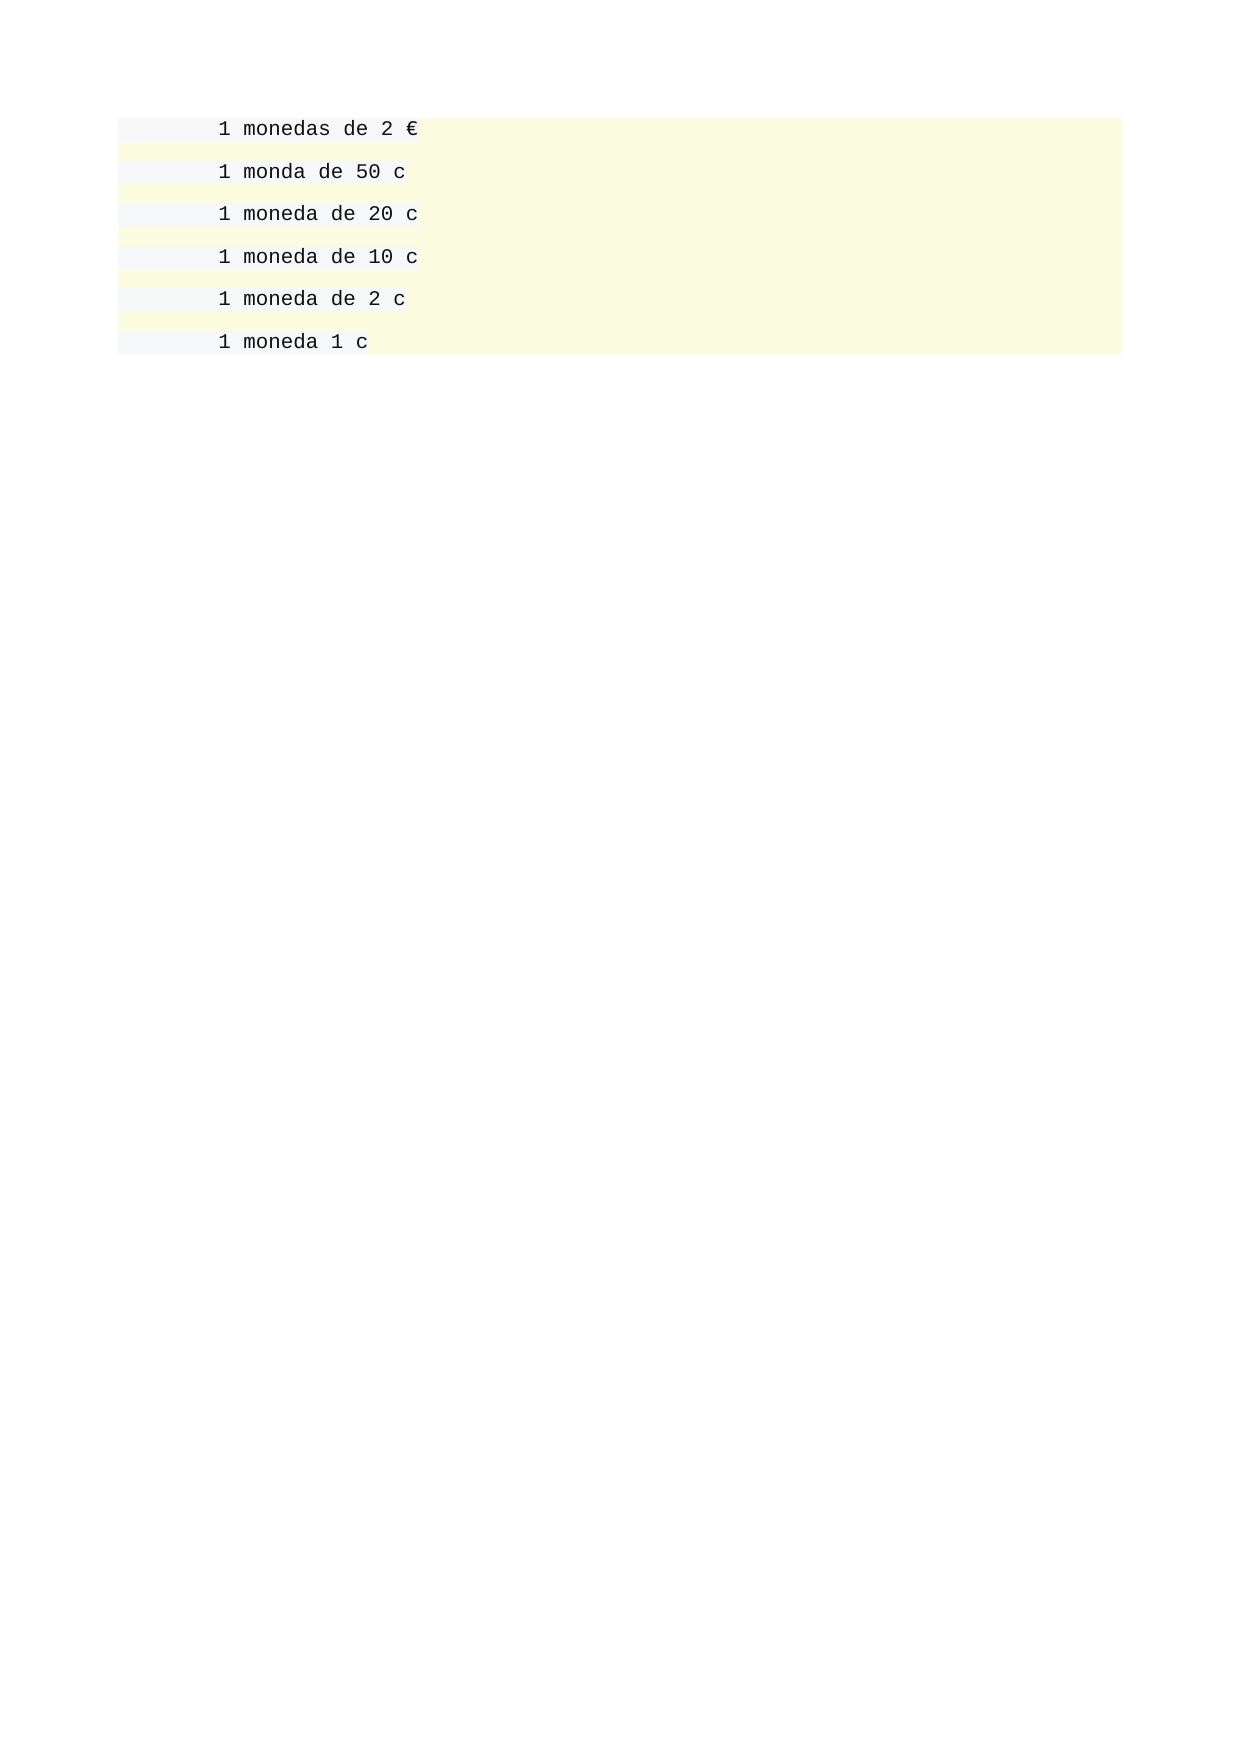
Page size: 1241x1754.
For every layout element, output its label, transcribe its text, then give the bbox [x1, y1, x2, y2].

text 1 moneda de 20 c [118, 203, 1122, 227]
text 1 moneda de 10 c [118, 246, 1122, 269]
text 1 monedas de 2 € [118, 118, 1122, 142]
text 1 moneda de 2 c [118, 288, 1122, 312]
text 1 moneda 1 c [118, 331, 1122, 354]
text 1 monda de 50 c [118, 161, 1122, 184]
